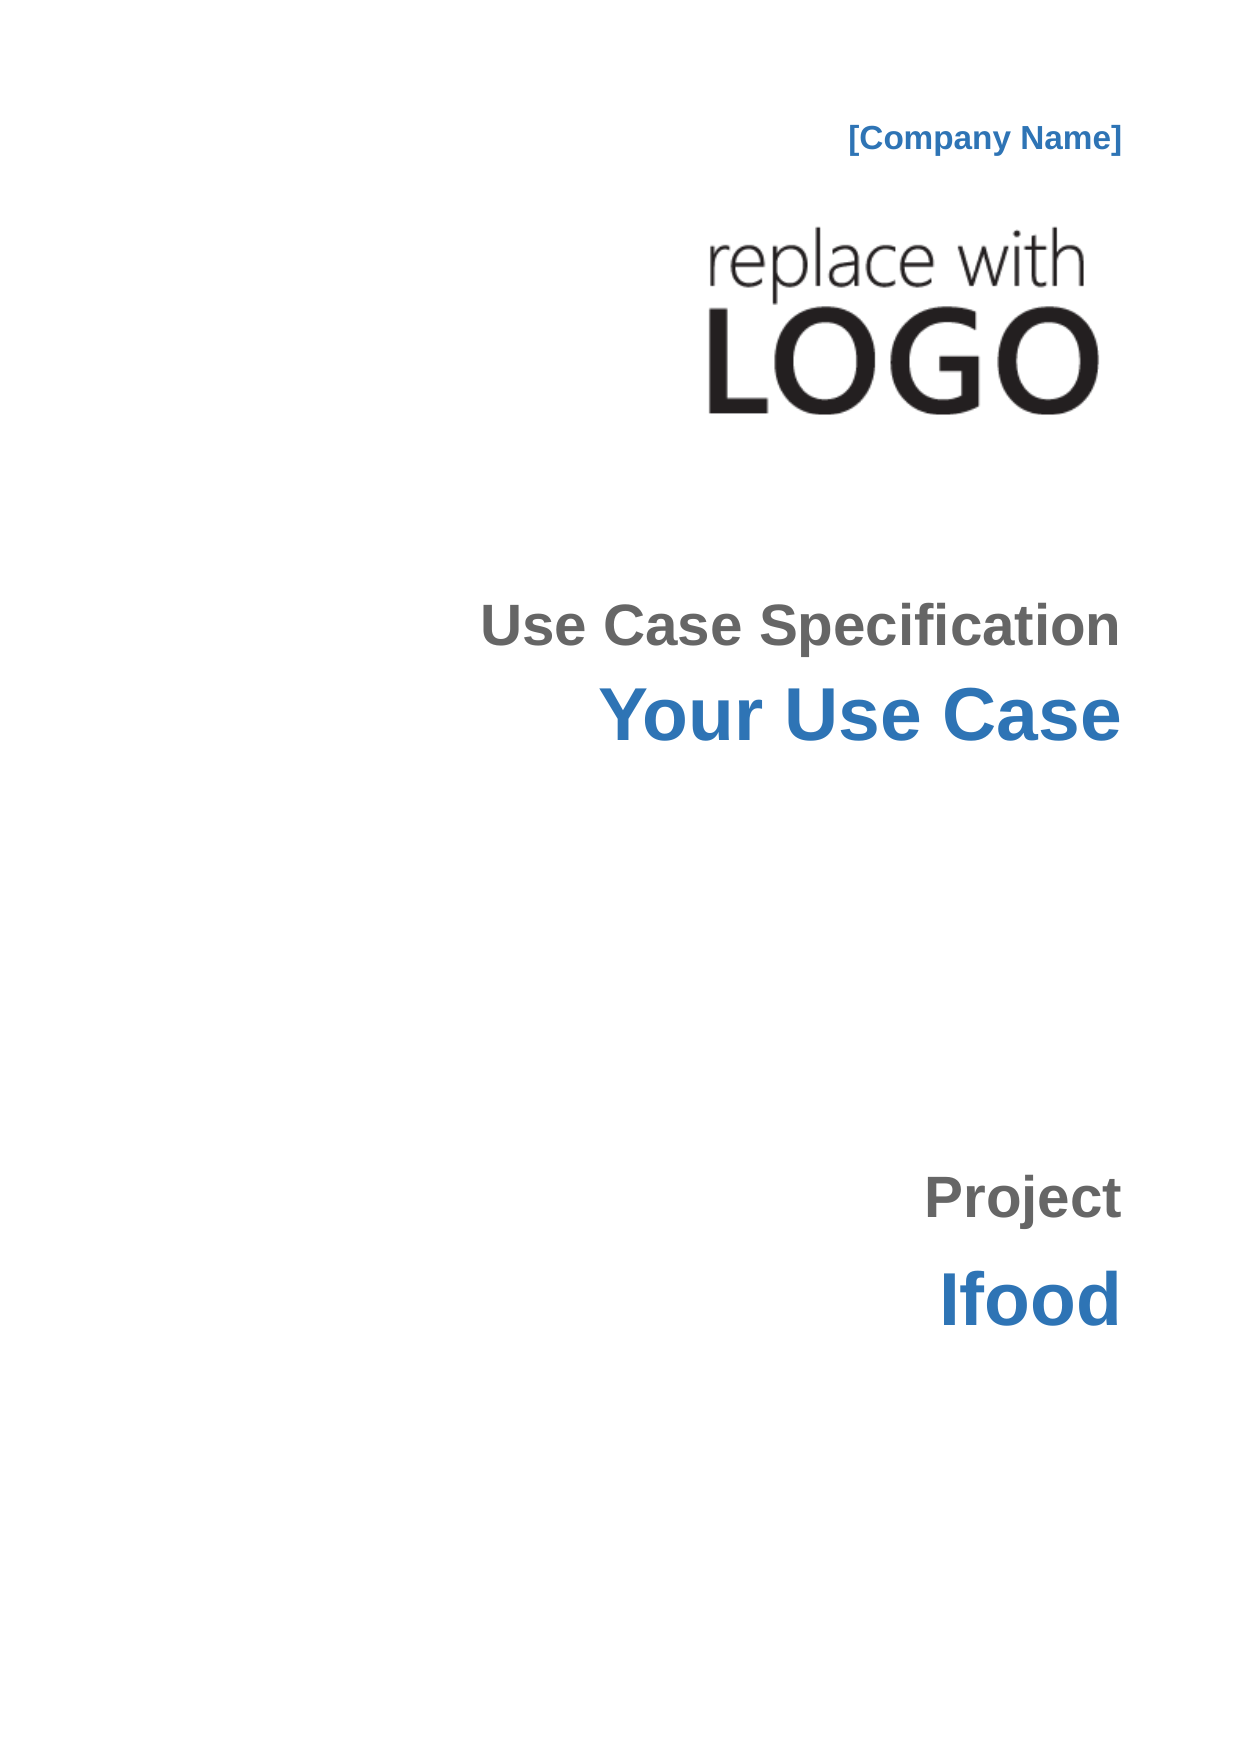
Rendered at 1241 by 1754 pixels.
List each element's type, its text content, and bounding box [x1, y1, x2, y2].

title Ifood [118, 1255, 1122, 1341]
text Your Use Case [118, 670, 1122, 757]
text [Company Name] [118, 118, 1122, 157]
title Project [118, 1163, 1122, 1230]
title Use Case Specification [118, 591, 1122, 658]
picture [687, 206, 1123, 445]
